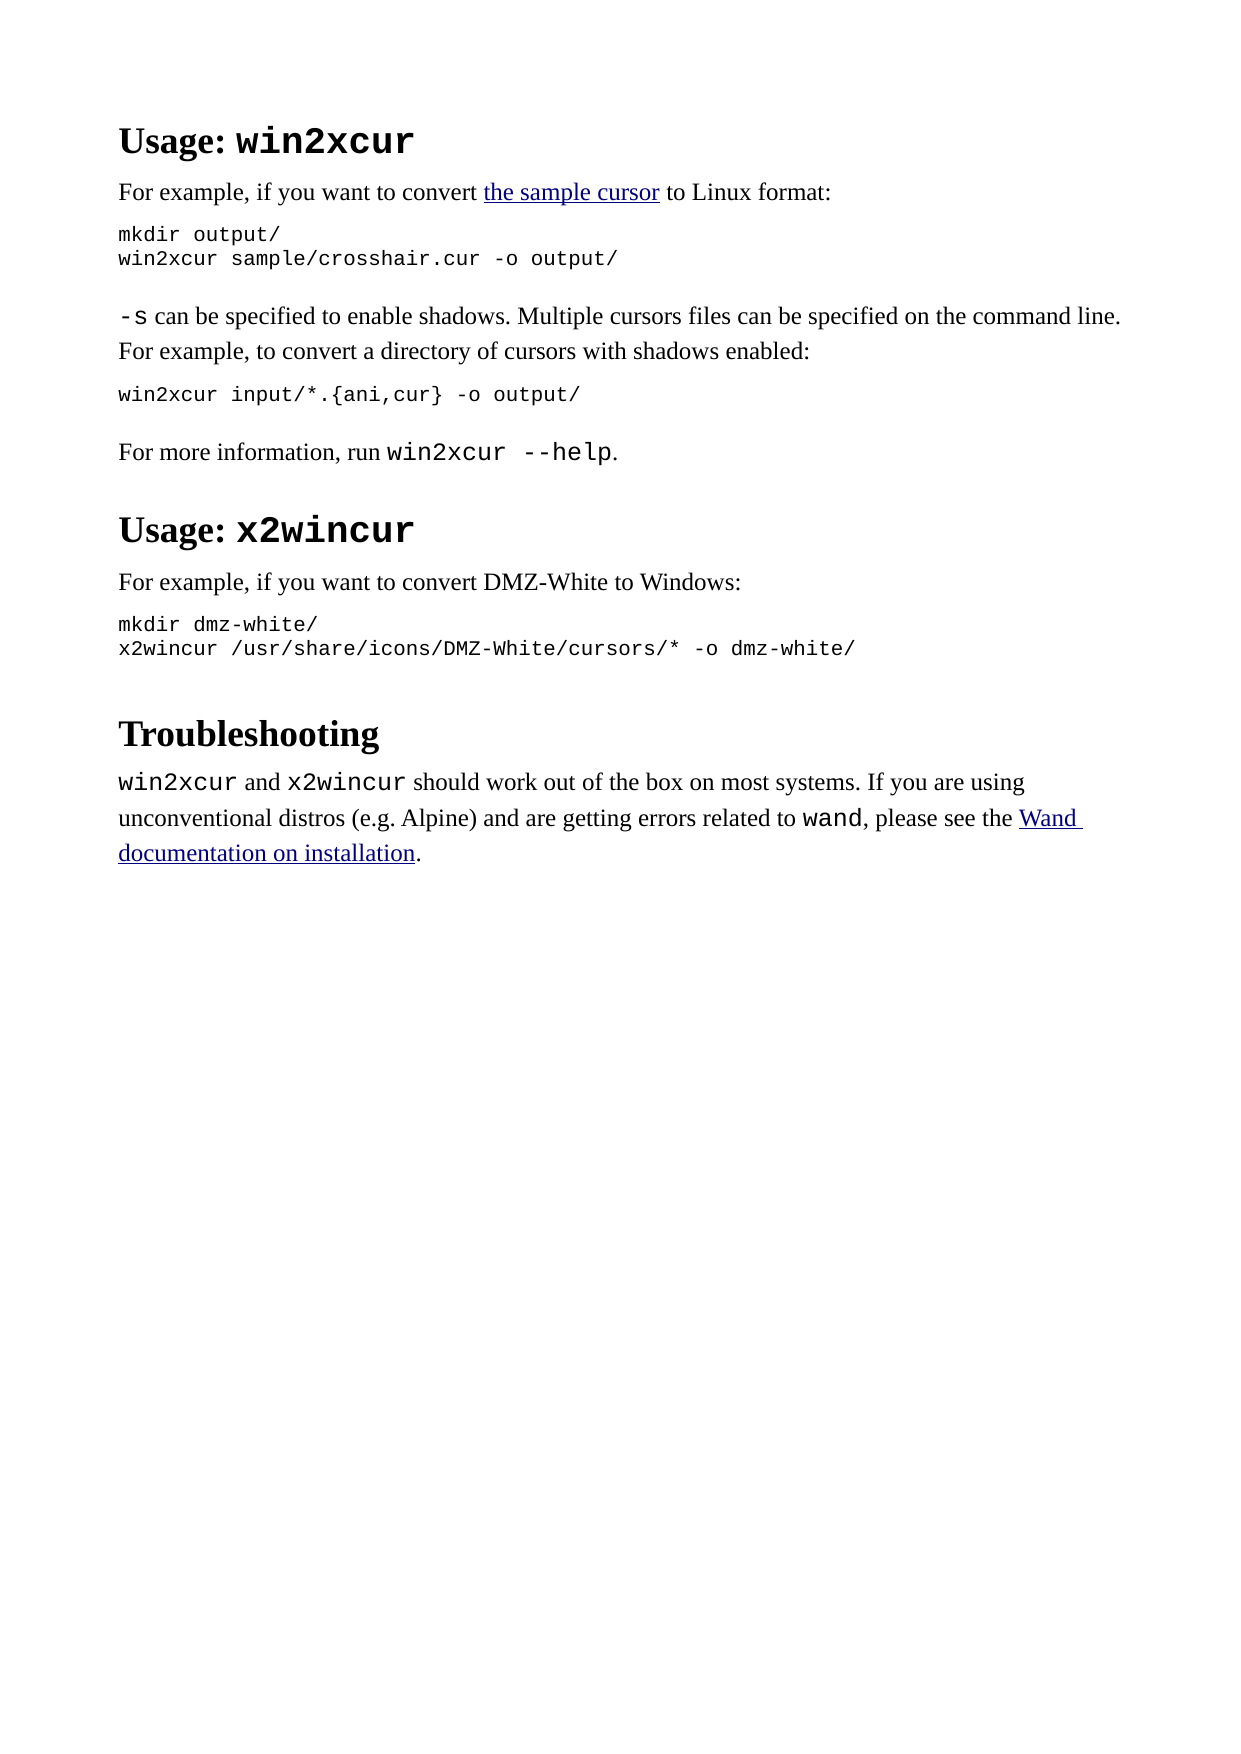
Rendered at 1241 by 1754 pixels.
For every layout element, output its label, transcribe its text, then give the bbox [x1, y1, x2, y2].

text For more information, run win2xcur --help. [118, 437, 1122, 468]
subtitle Troubleshooting [118, 712, 1122, 755]
text win2xcur input/*.{ani,cur} -o output/ [118, 384, 1122, 408]
text win2xcur and x2wincur should work out of the box on most systems. If you are using unconventional distros (e.g. Alpine) and are getting errors related to wand, please see the Wand documentation on installation. [118, 767, 1122, 866]
text -s can be specified to enable shadows. Multiple cursors files can be specified on the command line. For example, to convert a directory of cursors with shadows enabled: [118, 301, 1122, 365]
text x2wincur /usr/share/icons/DMZ-White/cursors/* -o dmz-white/ [118, 638, 1122, 662]
subtitle Usage: x2wincur [118, 508, 1122, 554]
text mkdir dmz-white/ [118, 614, 1122, 638]
text mkdir output/ [118, 224, 1122, 248]
text win2xcur sample/crosshair.cur -o output/ [118, 248, 1122, 272]
subtitle Usage: win2xcur [118, 118, 1122, 164]
text For example, if you want to convert DMZ-White to Windows: [118, 567, 1122, 595]
text For example, if you want to convert the sample cursor to Linux format: [118, 177, 1122, 206]
